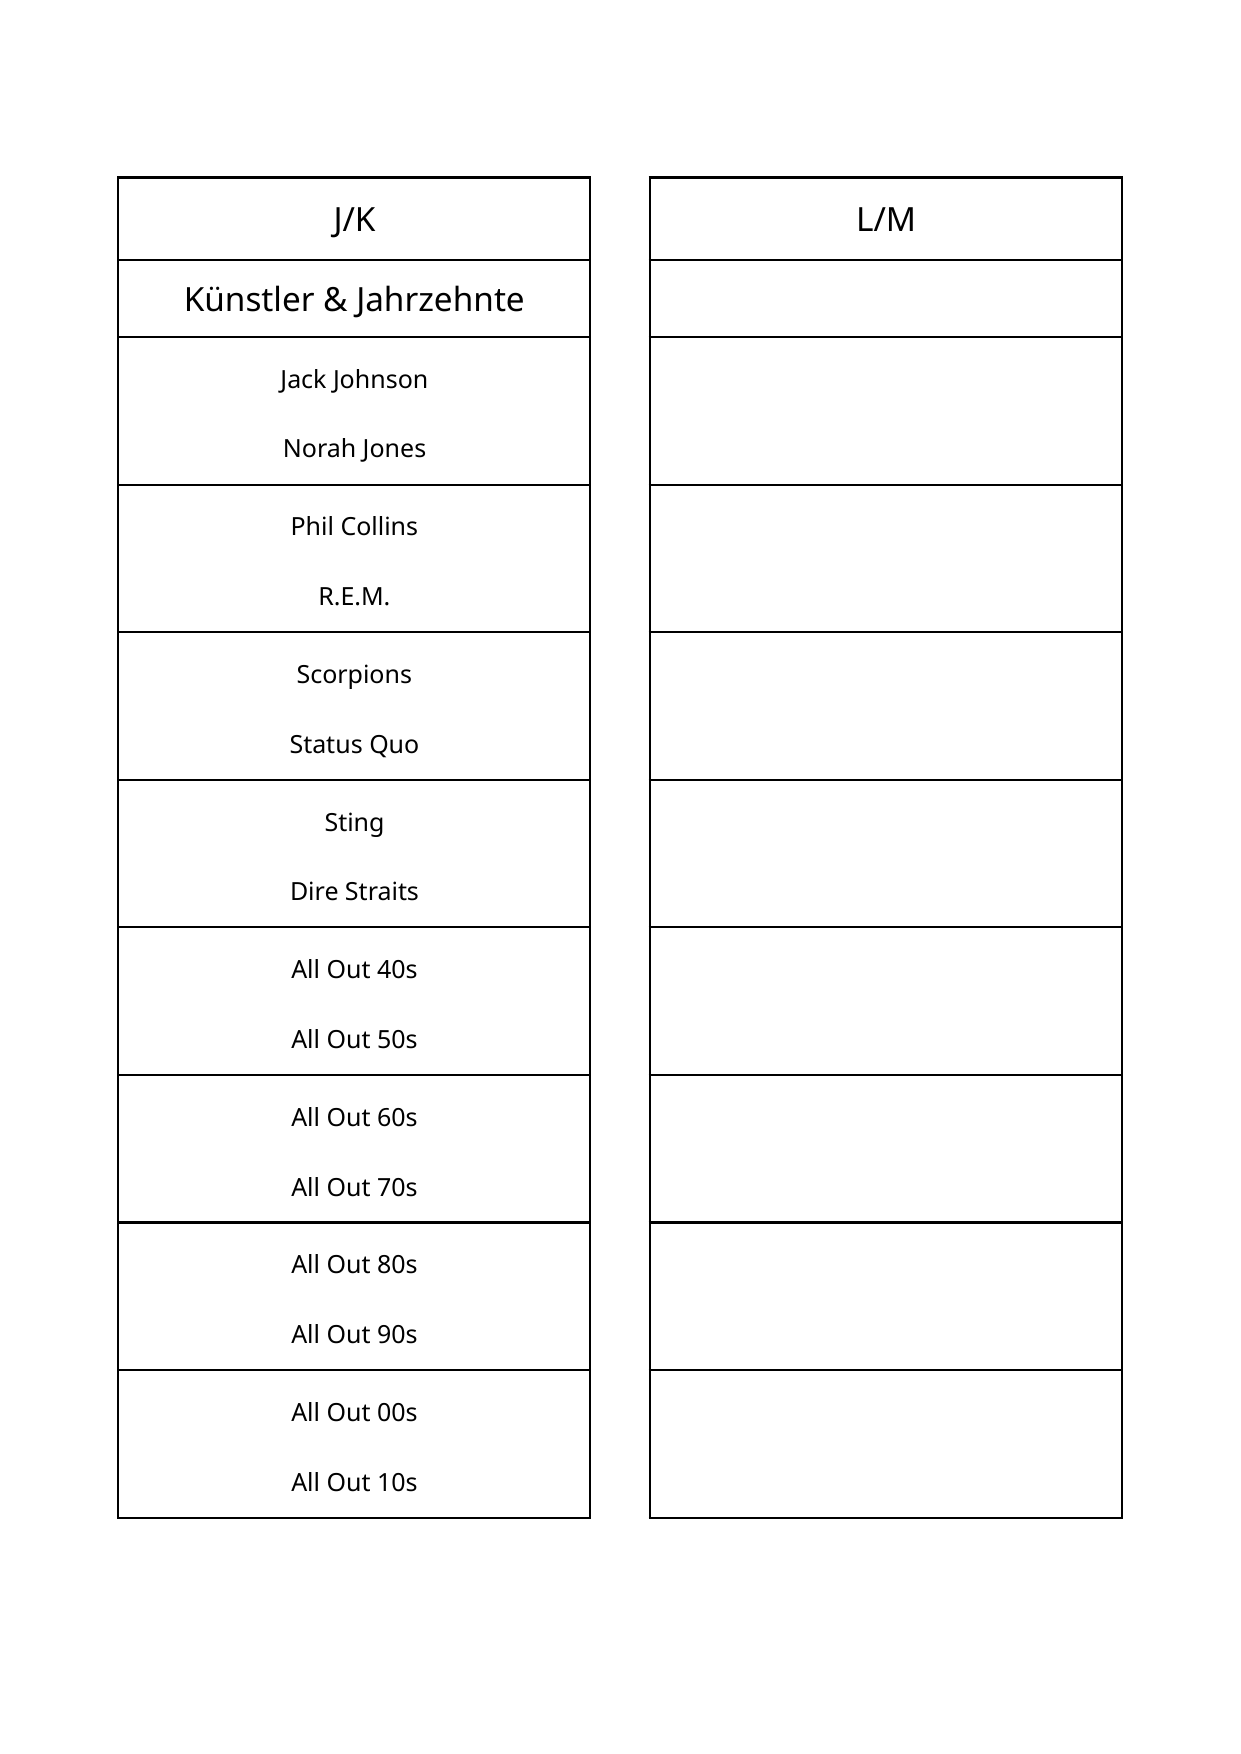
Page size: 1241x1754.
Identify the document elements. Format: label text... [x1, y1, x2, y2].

table_cell [591, 484, 649, 631]
table_cell [651, 486, 1121, 631]
table_cell Künstler & Jahrzehnte [119, 261, 589, 336]
table_cell [651, 781, 1121, 926]
table_cell [651, 928, 1121, 1074]
table_cell Jack Johnson Norah Jones [119, 338, 589, 483]
table_header J/K [119, 179, 589, 259]
table_cell [651, 338, 1121, 483]
table_cell [651, 1371, 1121, 1517]
table_cell [591, 1221, 649, 1369]
table_cell All Out 80s All Out 90s [119, 1224, 589, 1369]
table_cell [591, 779, 649, 926]
table_cell [591, 1074, 649, 1221]
table_cell [651, 1076, 1121, 1221]
table_cell Sting Dire Straits [119, 781, 589, 926]
table_cell Scorpions Status Quo [119, 633, 589, 779]
table_cell [591, 926, 649, 1074]
table_cell [651, 1224, 1121, 1369]
table_header [591, 176, 649, 259]
table_cell [591, 631, 649, 779]
table_cell [591, 259, 649, 336]
table_cell All Out 60s All Out 70s [119, 1076, 589, 1221]
table_cell [651, 633, 1121, 779]
table_cell All Out 40s All Out 50s [119, 928, 589, 1074]
table_cell [591, 336, 649, 483]
table_cell [591, 1369, 649, 1517]
table_cell All Out 00s All Out 10s [119, 1371, 589, 1517]
table_cell Phil Collins R.E.M. [119, 486, 589, 631]
table_header L/M [651, 179, 1121, 259]
table_cell [651, 261, 1121, 336]
